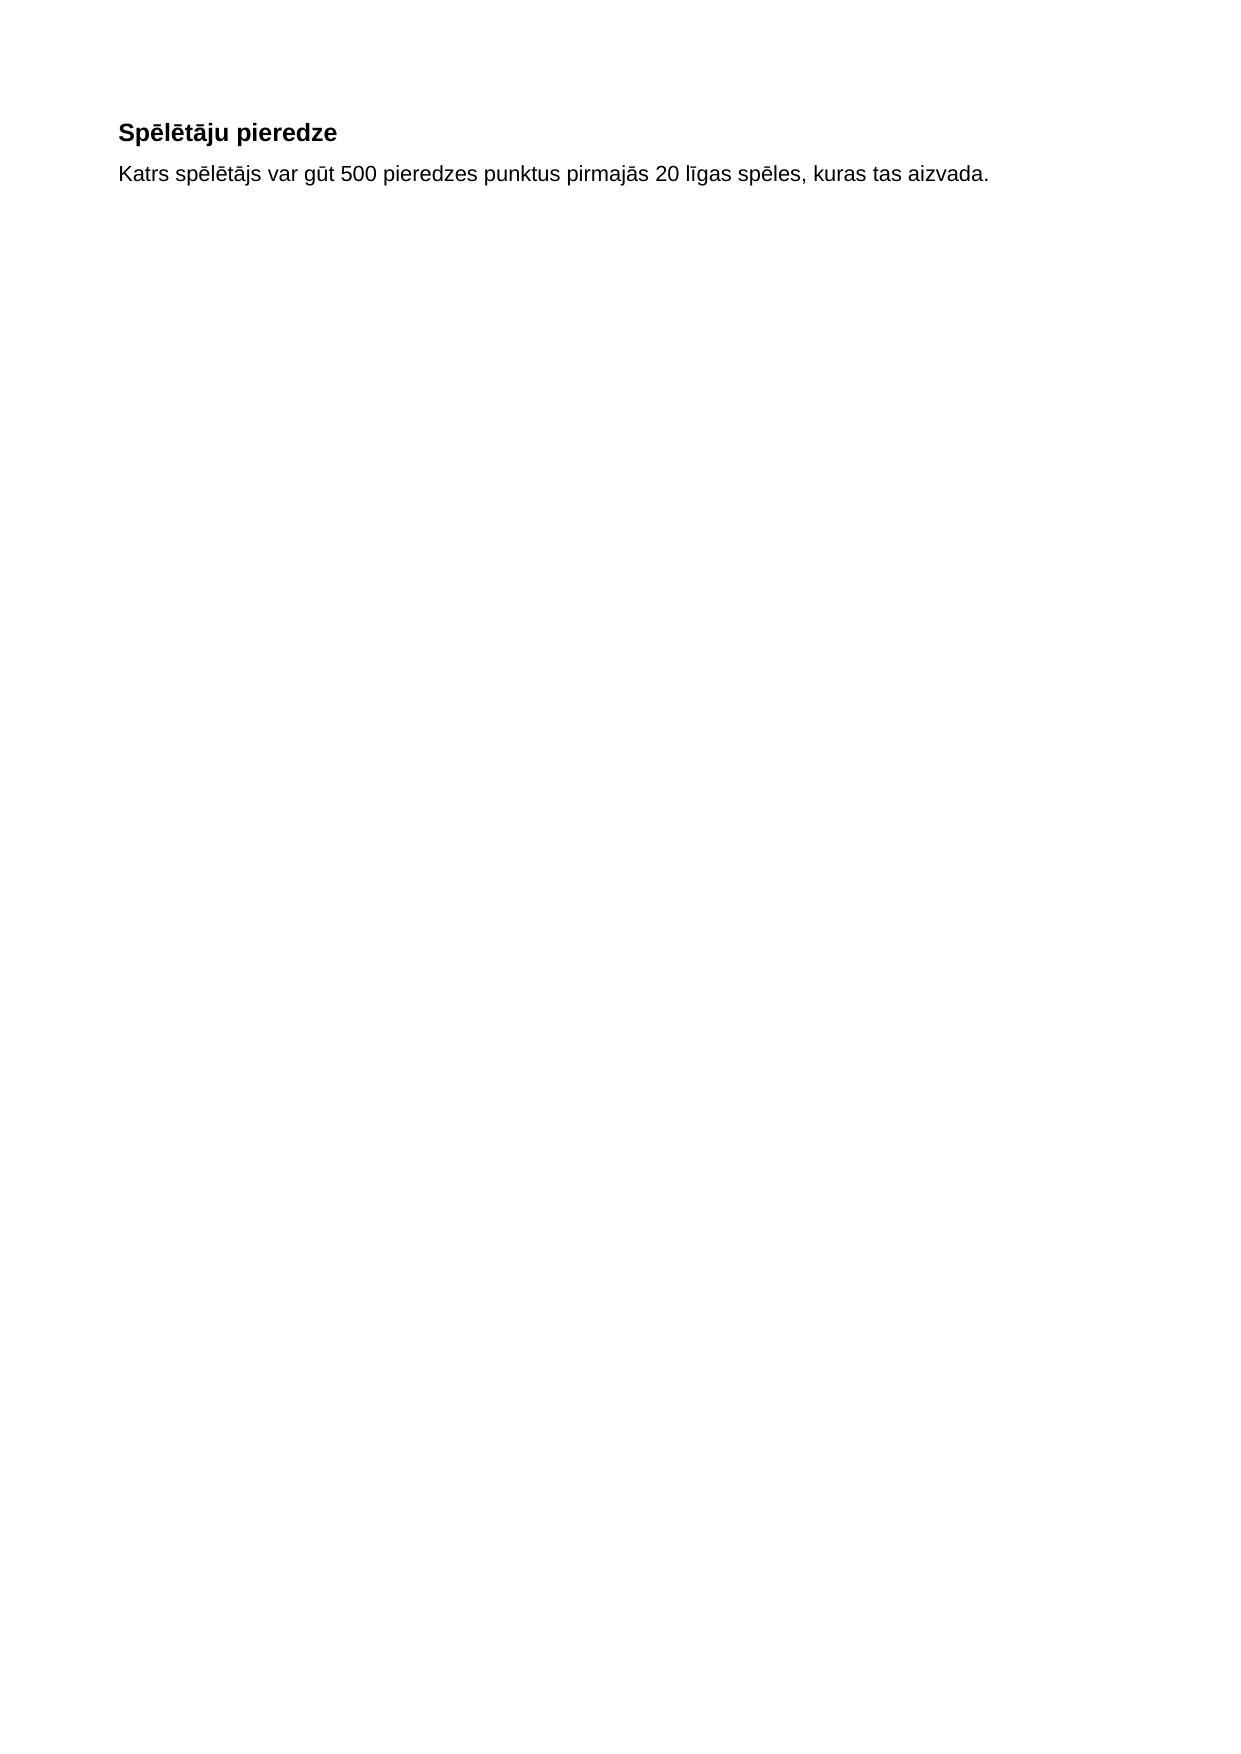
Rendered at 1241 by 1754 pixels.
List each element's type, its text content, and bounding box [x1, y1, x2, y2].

text Katrs spēlētājs var gūt 500 pieredzes punktus pirmajās 20 līgas spēles, kuras tas aizvada. [118, 161, 1122, 186]
subtitle Spēlētāju pieredze [118, 118, 1122, 147]
